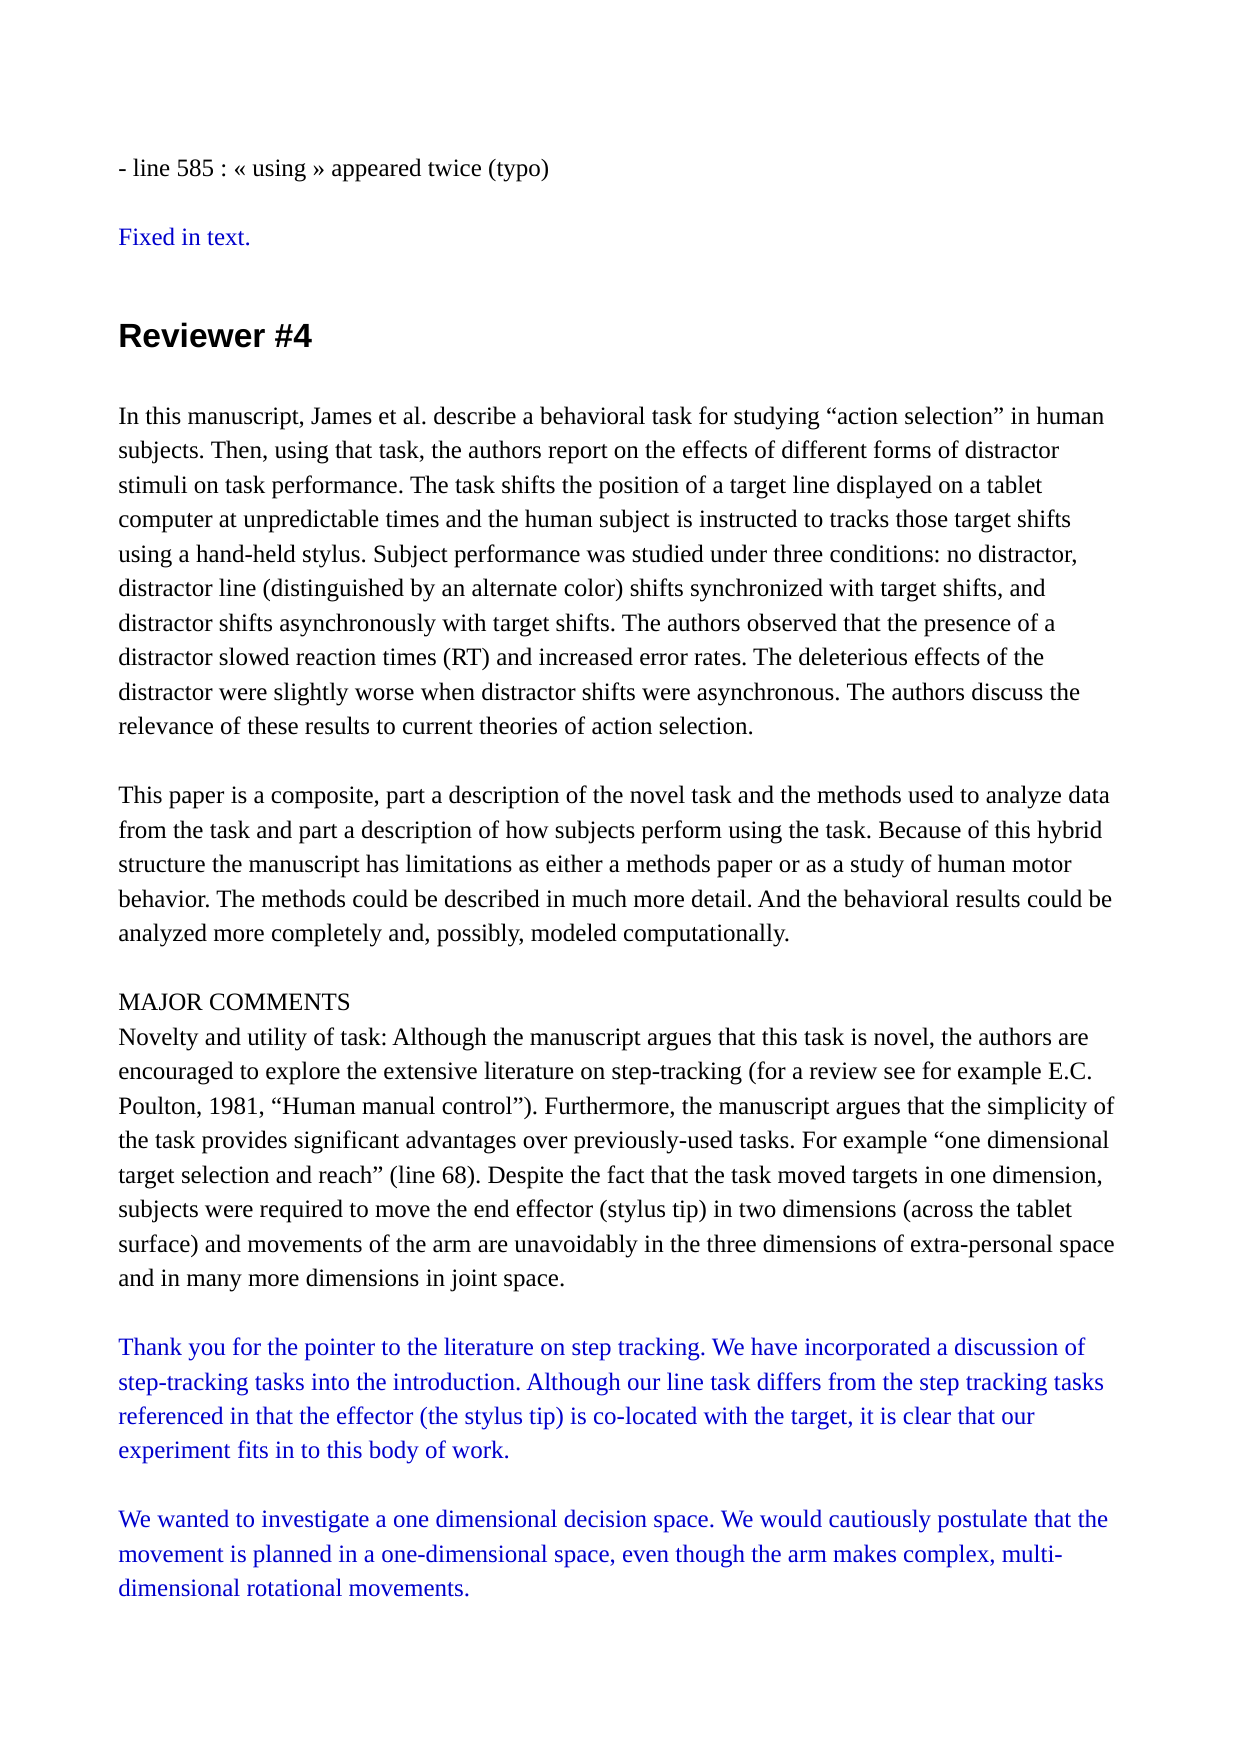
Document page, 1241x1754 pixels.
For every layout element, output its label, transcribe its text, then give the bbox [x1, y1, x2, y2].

text We wanted to investigate a one dimensional decision space. We would cautiously postulate that the movement is planned in a one-dimensional space, even though the arm makes complex, multi-dimensional rotational movements. [118, 1504, 1122, 1602]
text - line 585 : « using » appeared twice (typo) [118, 118, 1122, 181]
text Thank you for the pointer to the literature on step tracking. We have incorporated a discussion of step-tracking tasks into the introduction. Although our line task differs from the step tracking tasks referenced in that the effector (the stylus tip) is co-located with the target, it is clear that our experiment fits in to this body of work. [118, 1332, 1122, 1464]
text Fixed in text. [118, 222, 1122, 250]
subtitle Reviewer #4 [118, 277, 1122, 354]
text In this manuscript, James et al. describe a behavioral task for studying “action selection” in human subjects. Then, using that task, the authors report on the effects of different forms of distractor stimuli on task performance. The task shifts the position of a target line displayed on a tablet computer at unpredictable times and the human subject is instructed to tracks those target shifts using a hand-held stylus. Subject performance was studied under three conditions: no distractor, distractor line (distinguished by an alternate color) shifts synchronized with target shifts, and distractor shifts asynchronously with target shifts. The authors observed that the presence of a distractor slowed reaction times (RT) and increased error rates. The deleterious effects of the distractor were slightly worse when distractor shifts were asynchronous. The authors discuss the relevance of these results to current theories of action selection. This paper is a composite, part a description of the novel task and the methods used to analyze data from the task and part a description of how subjects perform using the task. Because of this hybrid structure the manuscript has limitations as either a methods paper or as a study of human motor behavior. The methods could be described in much more detail. And the behavioral results could be analyzed more completely and, possibly, modeled computationally. MAJOR COMMENTS Novelty and utility of task: Although the manuscript argues that this task is novel, the authors are encouraged to explore the extensive literature on step-tracking (for a review see for example E.C. Poulton, 1981, “Human manual control”). Furthermore, the manuscript argues that the simplicity of the task provides significant advantages over previously-used tasks. For example “one dimensional target selection and reach” (line 68). Despite the fact that the task moved targets in one dimension, subjects were required to move the end effector (stylus tip) in two dimensions (across the tablet surface) and movements of the arm are unavoidably in the three dimensions of extra-personal space and in many more dimensions in joint space. [118, 401, 1122, 1326]
